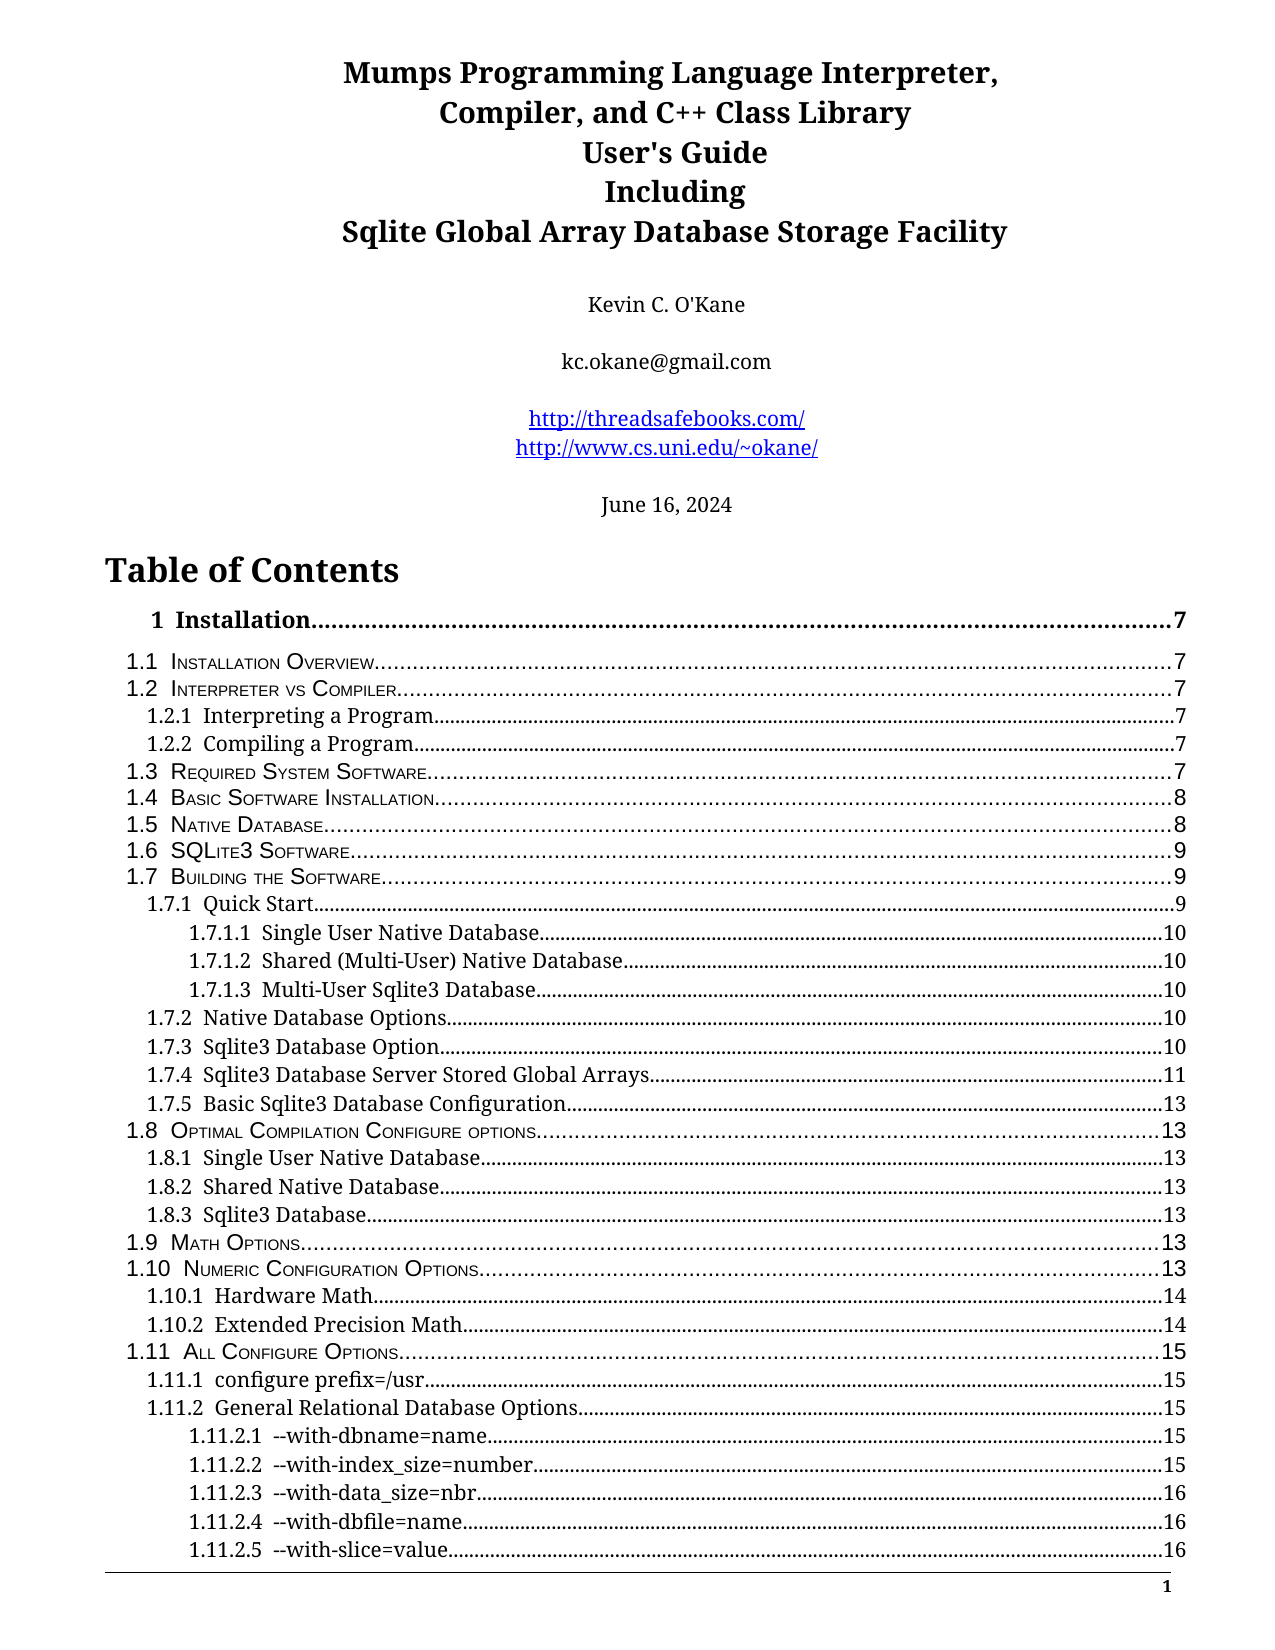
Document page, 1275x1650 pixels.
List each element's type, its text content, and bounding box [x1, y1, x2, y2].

text Including [105, 172, 1186, 211]
text 1.8 Optimal Compilation Configure options 13 [126, 1117, 1186, 1143]
text 1.8.2 Shared Native Database 13 [147, 1172, 1186, 1200]
text Mumps Programming Language Interpreter, [105, 52, 1186, 92]
text kc.okane@gmail.com [105, 347, 1186, 376]
text 1.7.1.1 Single User Native Database 10 [147, 918, 1186, 946]
text 1.7 Building the Software 9 [126, 863, 1186, 889]
text 1.7.1.2 Shared (Multi-User) Native Database 10 [147, 946, 1186, 975]
text 1.11.2.4 --with-dbfile=name 16 [147, 1507, 1186, 1535]
text 1.7.4 Sqlite3 Database Server Stored Global Arrays 11 [147, 1060, 1186, 1089]
text User's Guide [105, 132, 1186, 172]
text 1.7.1.3 Multi-User Sqlite3 Database 10 [147, 975, 1186, 1003]
text 1.8.1 Single User Native Database 13 [147, 1143, 1186, 1172]
text 1.3 Required System Software 7 [126, 758, 1186, 784]
text 1.11.2.2 --with-index_size=number 15 [147, 1450, 1186, 1478]
text 1.11.2.1 --with-dbname=name 15 [147, 1422, 1186, 1450]
text 1.6 SQLite3 Software 9 [126, 837, 1186, 863]
text 1.7.5 Basic Sqlite3 Database Configuration 13 [147, 1089, 1186, 1117]
text 1.11 All Configure Options 15 [126, 1338, 1186, 1365]
subtitle Table of Contents [105, 547, 1186, 592]
text 1.4 Basic Software Installation 8 [126, 784, 1186, 811]
text 1.10.2 Extended Precision Math 14 [147, 1310, 1186, 1338]
text 1.2.1 Interpreting a Program 7 [147, 701, 1186, 729]
text Kevin C. O'Kane [105, 291, 1186, 319]
text 1.11.1 configure prefix=/usr 15 [147, 1365, 1186, 1393]
text 1 Installation 7 [105, 604, 1186, 636]
text 1.11.2.5 --with-slice=value 16 [147, 1535, 1186, 1564]
text Compiler, and C++ Class Library [105, 92, 1186, 132]
text Sqlite Global Array Database Storage Facility [105, 211, 1186, 251]
text 1.8.3 Sqlite3 Database 13 [147, 1200, 1186, 1229]
text 1.5 Native Database 8 [126, 811, 1186, 837]
text June 16, 2024 [105, 490, 1186, 518]
text 1.9 Math Options 13 [126, 1229, 1186, 1255]
text 1.7.2 Native Database Options 10 [147, 1003, 1186, 1032]
text http://threadsafebooks.com/ [105, 404, 1186, 433]
text 1.11.2 General Relational Database Options 15 [147, 1393, 1186, 1422]
text 1.10 Numeric Configuration Options 13 [126, 1255, 1186, 1281]
text 1.10.1 Hardware Math 14 [147, 1281, 1186, 1310]
text 1.1 Installation Overview 7 [126, 648, 1186, 674]
text 1.2 Interpreter vs Compiler 7 [126, 674, 1186, 701]
text 1.11.2.3 --with-data_size=nbr 16 [147, 1478, 1186, 1507]
text 1.7.3 Sqlite3 Database Option 10 [147, 1032, 1186, 1060]
text 1.7.1 Quick Start 9 [147, 889, 1186, 918]
text http://www.cs.uni.edu/~okane/ [105, 433, 1186, 461]
text 1.2.2 Compiling a Program 7 [147, 729, 1186, 758]
